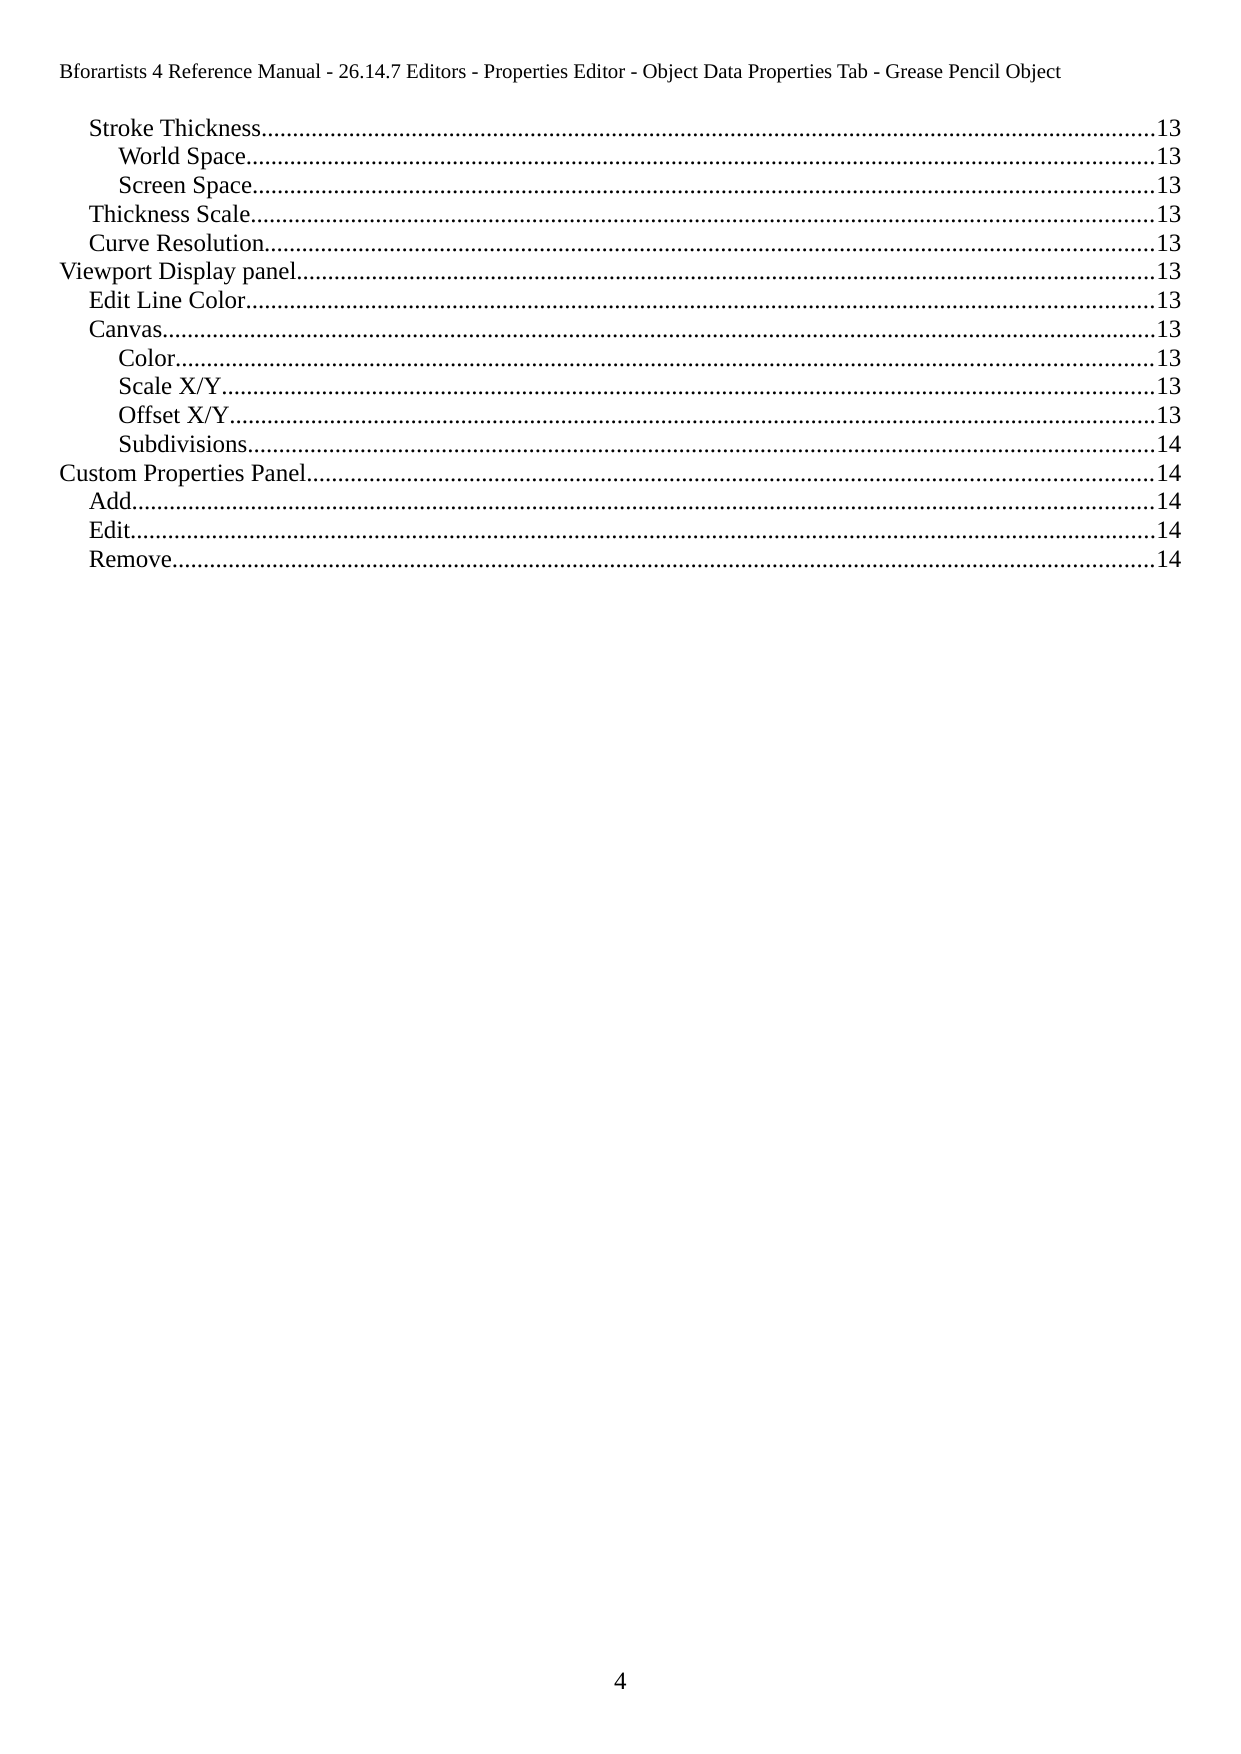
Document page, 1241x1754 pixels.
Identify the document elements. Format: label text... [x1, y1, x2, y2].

text Edit 14 [88, 515, 1181, 544]
text Remove 14 [88, 544, 1181, 573]
text Canvas 13 [88, 314, 1181, 343]
text Add 14 [88, 486, 1181, 515]
text Stroke Thickness 13 [88, 113, 1181, 141]
text Viewport Display panel 13 [59, 256, 1181, 285]
text Curve Resolution 13 [88, 228, 1181, 256]
text Color 13 [118, 343, 1181, 371]
text Screen Space 13 [118, 170, 1181, 199]
text Scale X/Y 13 [118, 371, 1181, 400]
text Thickness Scale 13 [88, 199, 1181, 228]
text Subdivisions 14 [118, 429, 1181, 458]
text World Space 13 [118, 141, 1181, 170]
text Offset X/Y 13 [118, 400, 1181, 429]
text Edit Line Color 13 [88, 285, 1181, 314]
text Custom Properties Panel 14 [59, 458, 1181, 486]
